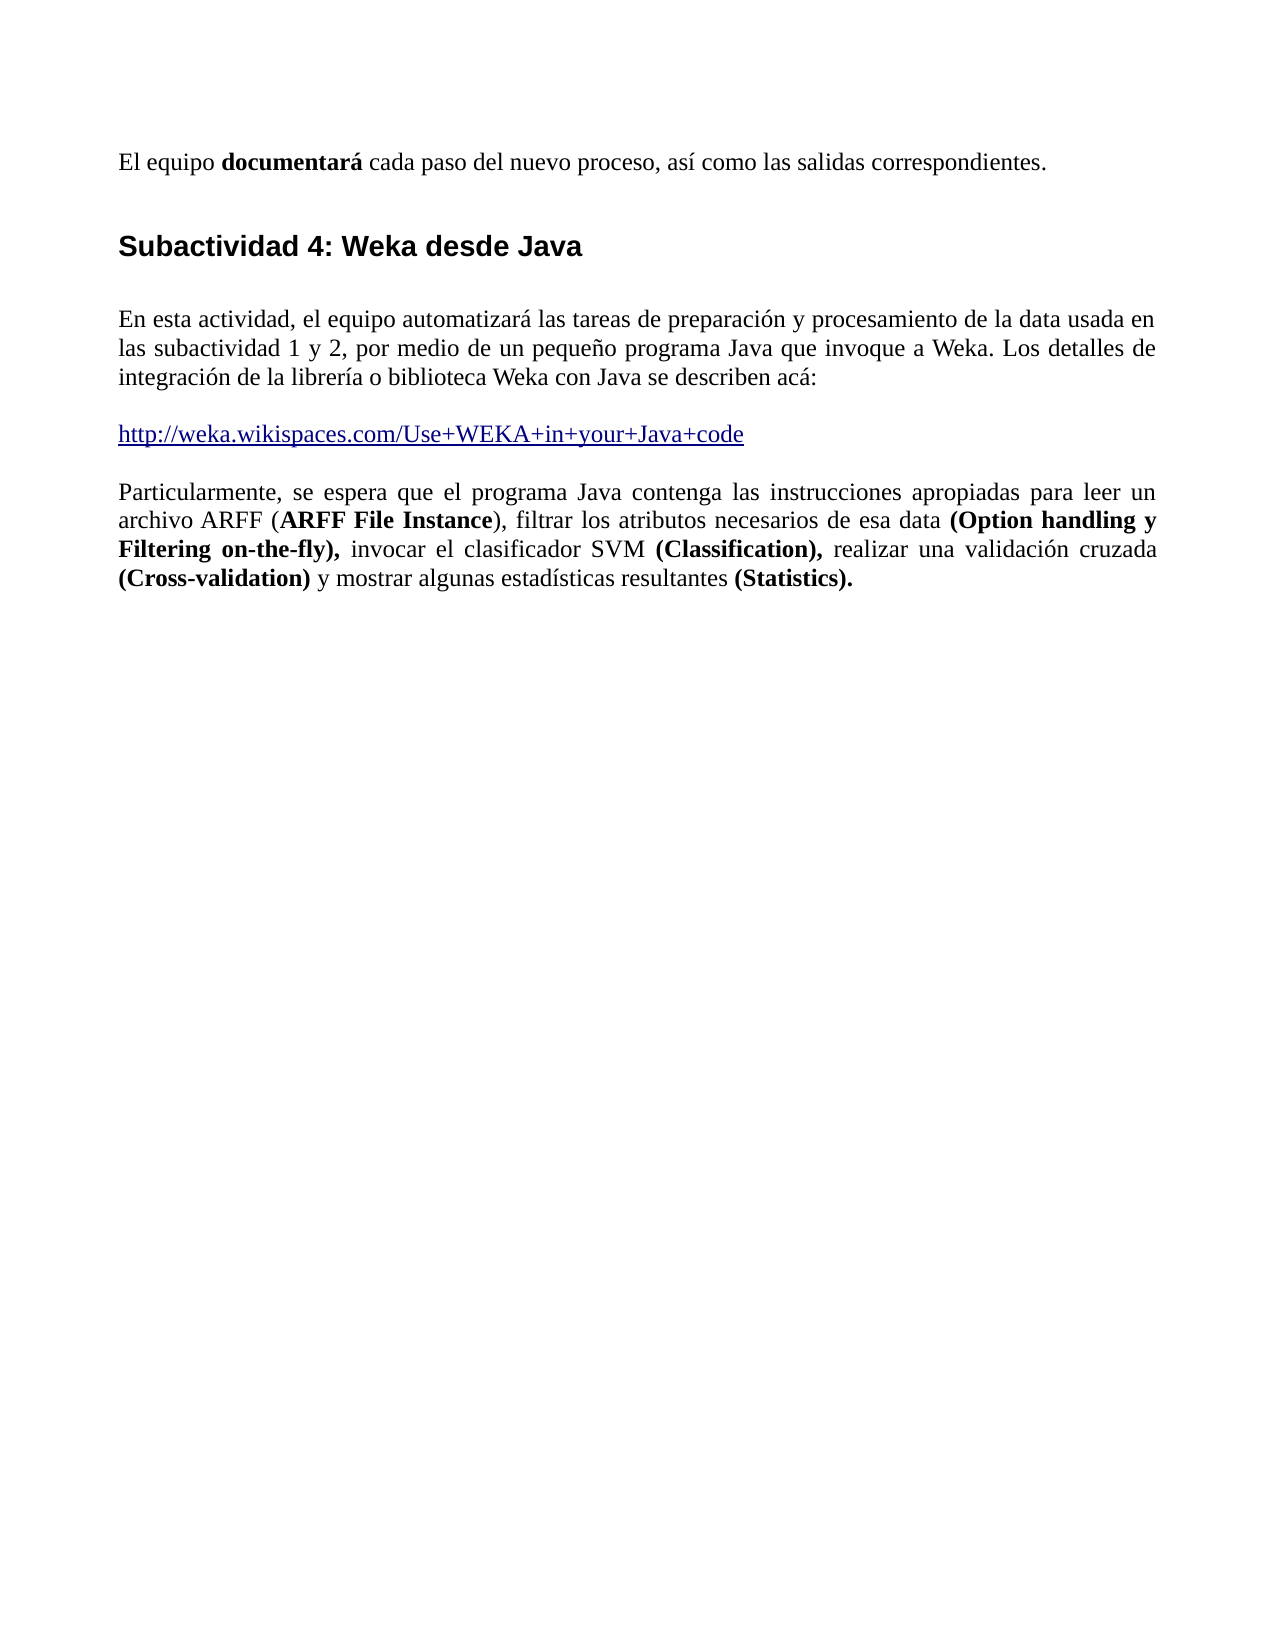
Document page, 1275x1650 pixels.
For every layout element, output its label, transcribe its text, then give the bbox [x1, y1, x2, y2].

text http://weka.wikispaces.com/Use+WEKA+in+your+Java+code [118, 419, 1157, 448]
text El equipo documentará cada paso del nuevo proceso, así como las salidas correspondientes. [118, 147, 1157, 176]
subtitle Subactividad 4: Weka desde Java [118, 229, 1157, 263]
text En esta actividad, el equipo automatizará las tareas de preparación y procesamiento de la data usada en las subactividad 1 y 2, por medio de un pequeño programa Java que invoque a Weka. Los detalles de integración de la librería o biblioteca Weka con Java se describen acá: [118, 304, 1157, 390]
text Particularmente, se espera que el programa Java contenga las instrucciones apropiadas para leer un archivo ARFF (ARFF File Instance), filtrar los atributos necesarios de esa data (Option handling y Filtering on-the-fly), invocar el clasificador SVM (Classification), realizar una validación cruzada (Cross-validation) y mostrar algunas estadísticas resultantes (Statistics). [118, 477, 1157, 592]
